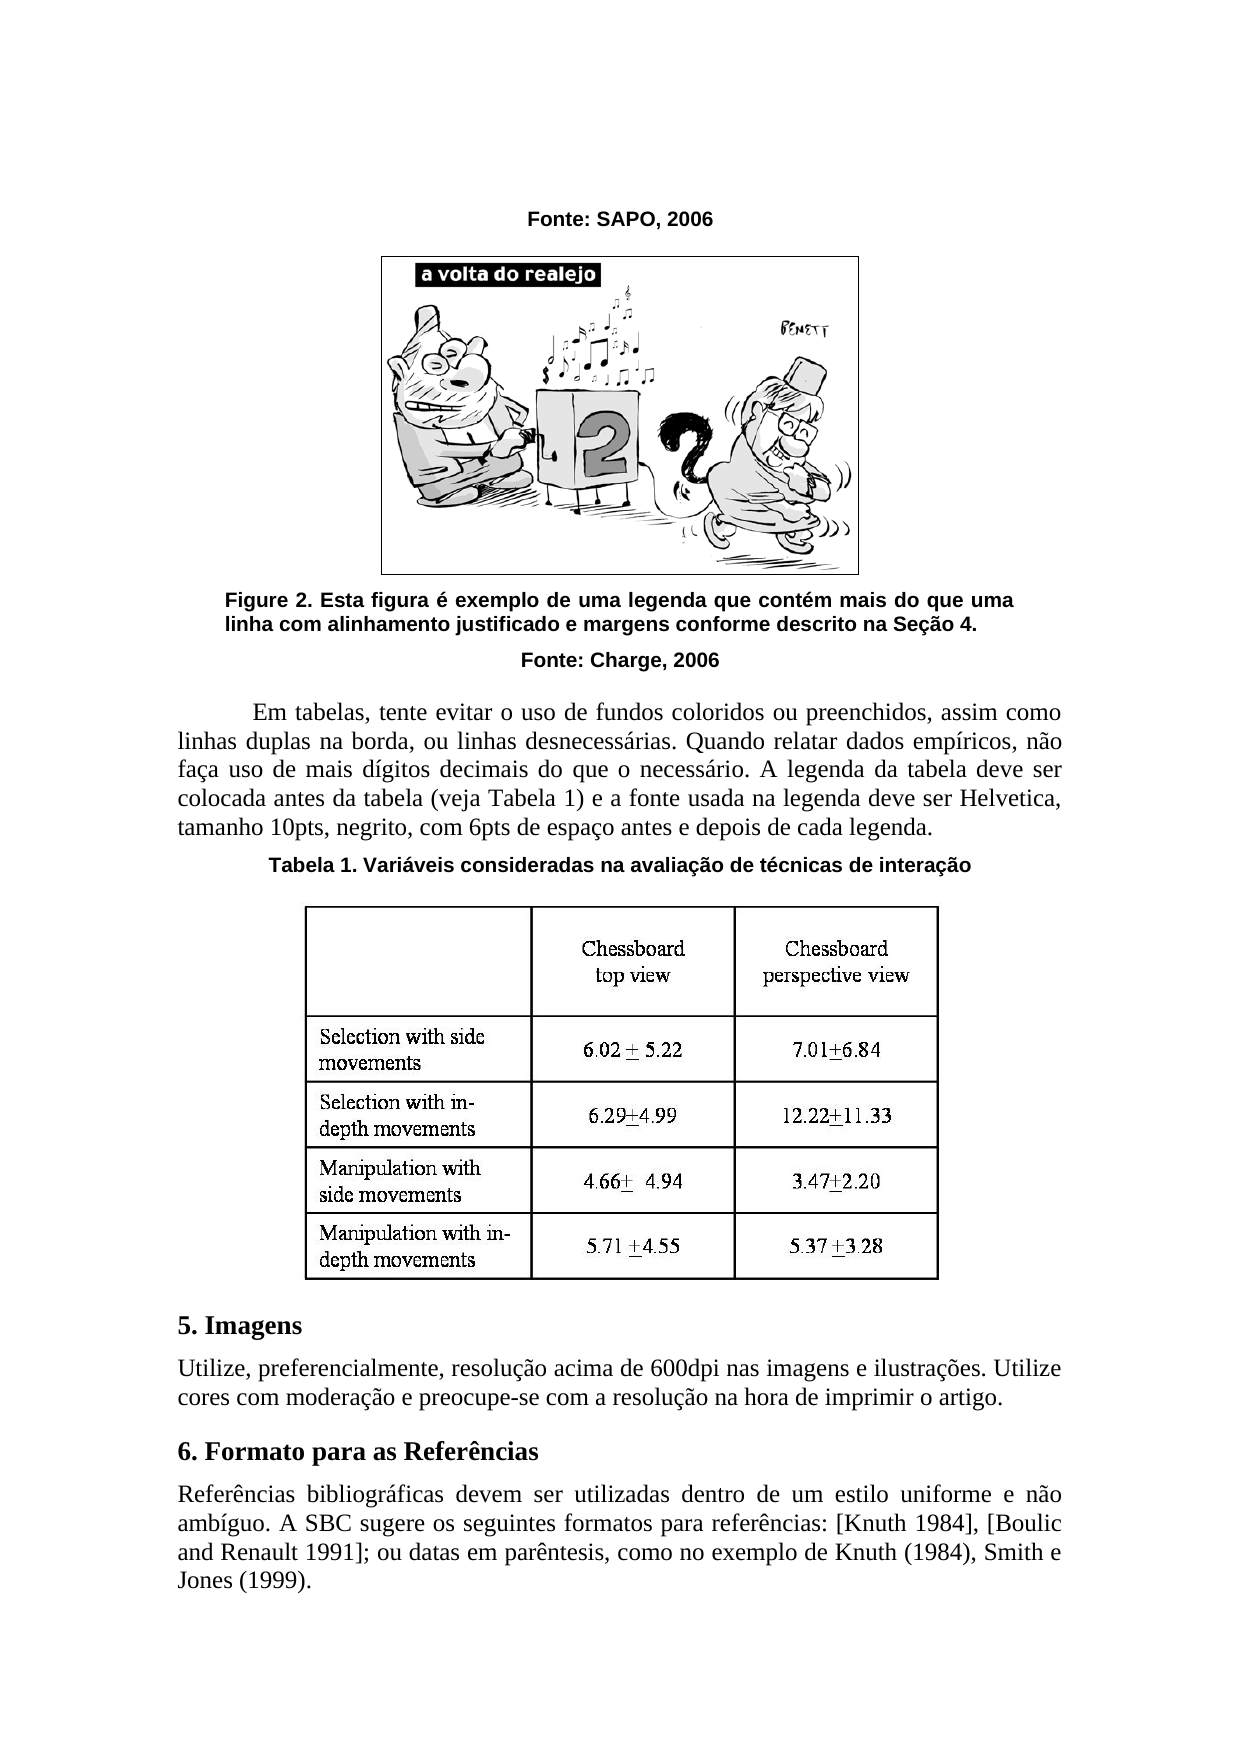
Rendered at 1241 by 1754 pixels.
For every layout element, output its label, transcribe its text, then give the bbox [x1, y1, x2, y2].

text Figure 2. Esta figura é exemplo de uma legenda que contém mais do que uma linha com alinhamento justificado e margens conforme descrito na Seção 4. [224, 588, 1016, 636]
picture [382, 257, 858, 574]
picture [298, 902, 943, 1285]
text Fonte: Charge, 2006 [224, 648, 1016, 672]
subtitle 5. Imagens [177, 1309, 1063, 1340]
text Fonte: SAPO, 2006 [224, 207, 1016, 231]
text Utilize, preferencialmente, resolução acima de 600dpi nas imagens e ilustrações. Utilize cores com moderação e preocupe-se com a resolução na hora de imprimir o artigo. [177, 1353, 1063, 1410]
text Referências bibliográficas devem ser utilizadas dentro de um estilo uniforme e não ambíguo. A SBC sugere os seguintes formatos para referências: [Knuth 1984], [Boulic and Renault 1991]; ou datas em parêntesis, como no exemplo de Knuth (1984), Smith e Jones (1999). [177, 1479, 1063, 1594]
subtitle 6. Formato para as Referências [177, 1435, 1063, 1467]
text Em tabelas, tente evitar o uso de fundos coloridos ou preenchidos, assim como linhas duplas na borda, ou linhas desnecessárias. Quando relatar dados empíricos, não faça uso de mais dígitos decimais do que o necessário. A legenda da tabela deve ser colocada antes da tabela (veja Tabela 1) e a fonte usada na legenda deve ser Helvetica, tamanho 10pts, negrito, com 6pts de espaço antes e depois de cada legenda. [177, 697, 1063, 841]
text Tabela 1. Variáveis consideradas na avaliação de técnicas de interação [224, 853, 1016, 877]
